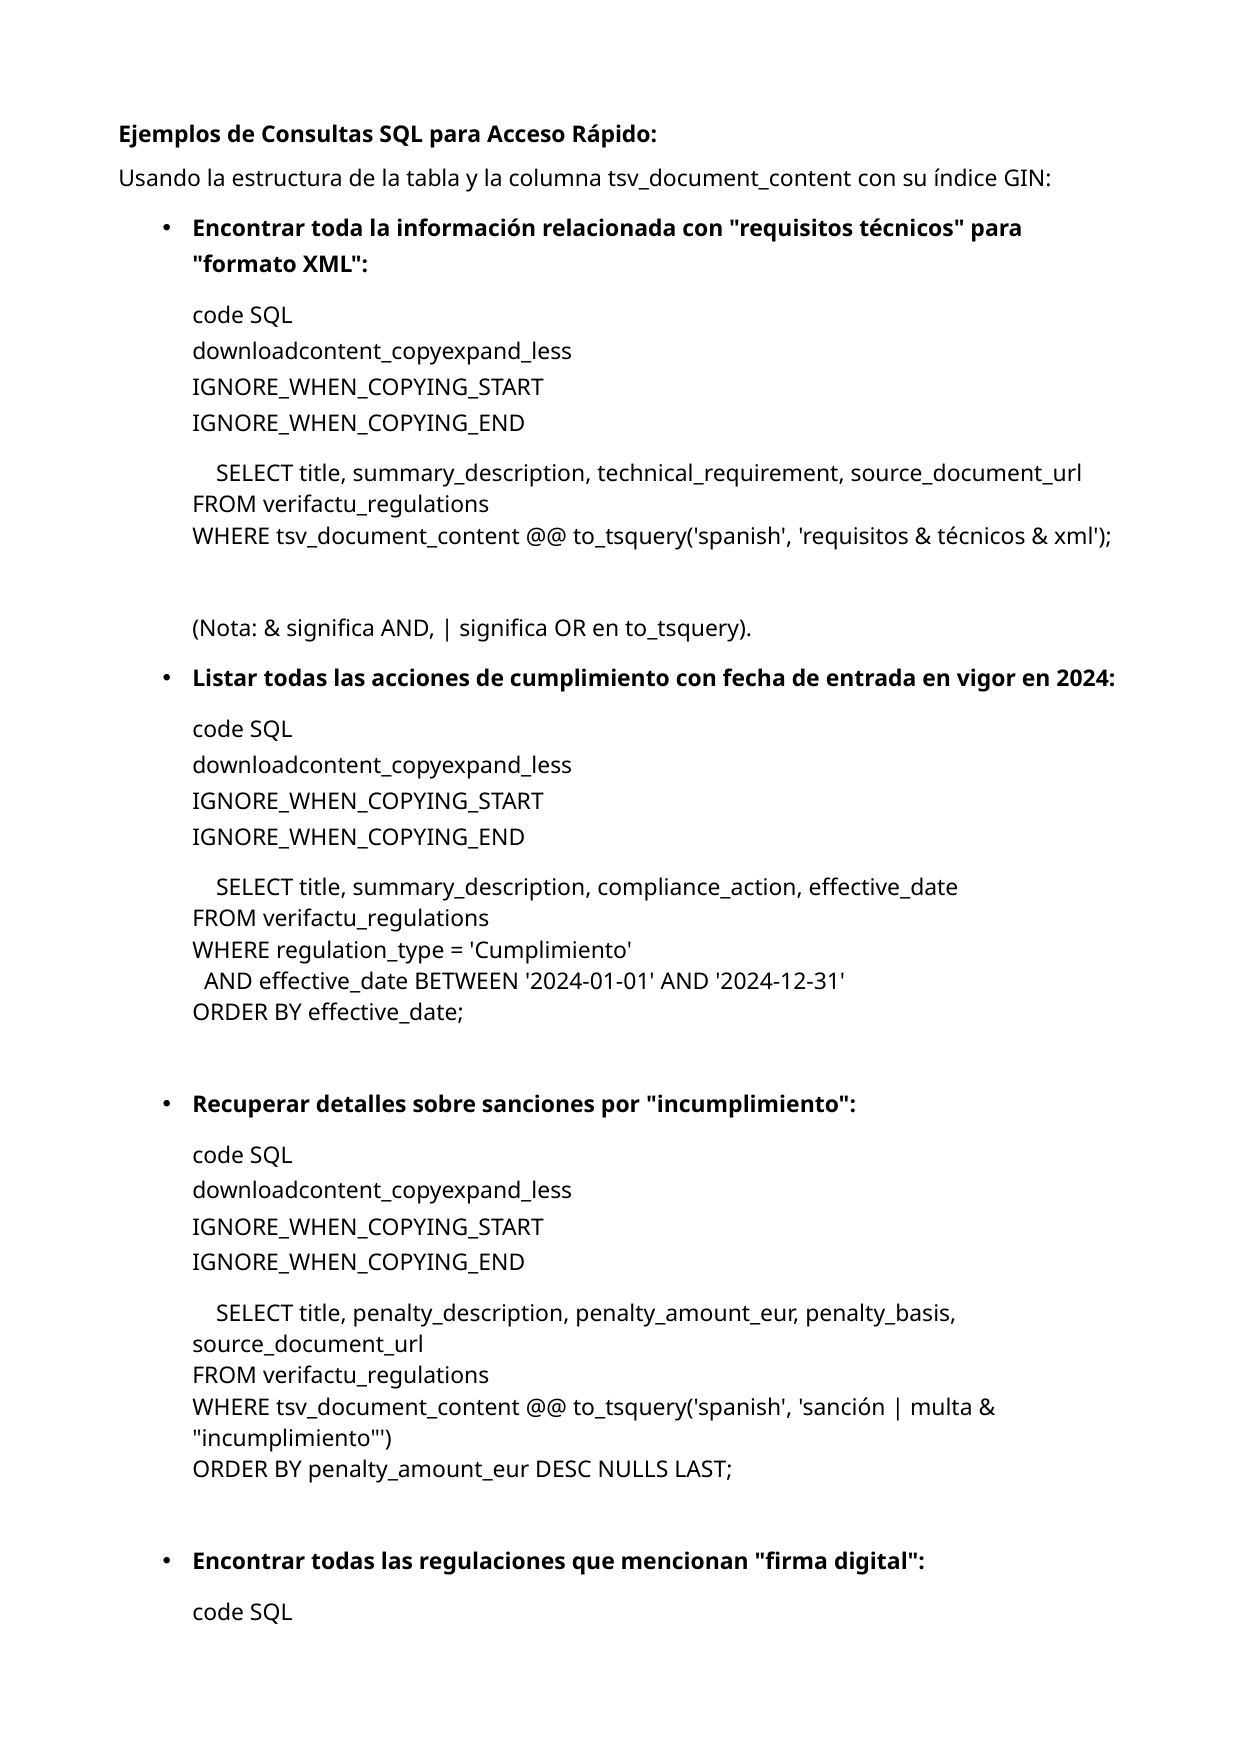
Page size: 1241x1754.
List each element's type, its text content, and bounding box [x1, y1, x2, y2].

list SELECT title, summary_description, technical_requirement, source_document_url [162, 457, 1122, 488]
list downloadcontent_copyexpand_less [162, 1174, 1122, 1206]
list ORDER BY penalty_amount_eur DESC NULLS LAST; [162, 1453, 1122, 1484]
list IGNORE_WHEN_COPYING_END [162, 821, 1122, 852]
list IGNORE_WHEN_COPYING_END [162, 1246, 1122, 1278]
list Encontrar toda la información relacionada con "requisitos técnicos" para "formato XML": [162, 212, 1122, 279]
list IGNORE_WHEN_COPYING_START [162, 371, 1122, 402]
list IGNORE_WHEN_COPYING_START [162, 1210, 1122, 1242]
list FROM verifactu_regulations [162, 488, 1122, 520]
list downloadcontent_copyexpand_less [162, 335, 1122, 366]
list code SQL [162, 299, 1122, 330]
list code SQL [162, 1138, 1122, 1170]
list Encontrar todas las regulaciones que mencionan "firma digital": [162, 1545, 1122, 1576]
list IGNORE_WHEN_COPYING_END [162, 407, 1122, 438]
subtitle Ejemplos de Consultas SQL para Acceso Rápido: [118, 118, 1122, 149]
list WHERE tsv_document_content @@ to_tsquery('spanish', 'sanción | multa & "incumplimiento"') [162, 1391, 1122, 1453]
list downloadcontent_copyexpand_less [162, 749, 1122, 780]
list Listar todas las acciones de cumplimiento con fecha de entrada en vigor en 2024: [162, 662, 1122, 693]
list FROM verifactu_regulations [162, 902, 1122, 933]
list WHERE tsv_document_content @@ to_tsquery('spanish', 'requisitos & técnicos & xml'); [162, 520, 1122, 551]
list WHERE regulation_type = 'Cumplimiento' [162, 933, 1122, 965]
list (Nota: & significa AND, | significa OR en to_tsquery). [162, 612, 1122, 643]
list FROM verifactu_regulations [162, 1359, 1122, 1391]
list SELECT title, penalty_description, penalty_amount_eur, penalty_basis, source_document_url [162, 1297, 1122, 1359]
list ORDER BY effective_date; [162, 996, 1122, 1027]
list AND effective_date BETWEEN '2024-01-01' AND '2024-12-31' [162, 965, 1122, 996]
list Recuperar detalles sobre sanciones por "incumplimiento": [162, 1088, 1122, 1119]
text Usando la estructura de la tabla y la columna tsv_document_content con su índice GIN: [118, 162, 1122, 193]
list SELECT title, summary_description, compliance_action, effective_date [162, 871, 1122, 902]
list code SQL [162, 1596, 1122, 1627]
list IGNORE_WHEN_COPYING_START [162, 784, 1122, 816]
list code SQL [162, 713, 1122, 744]
